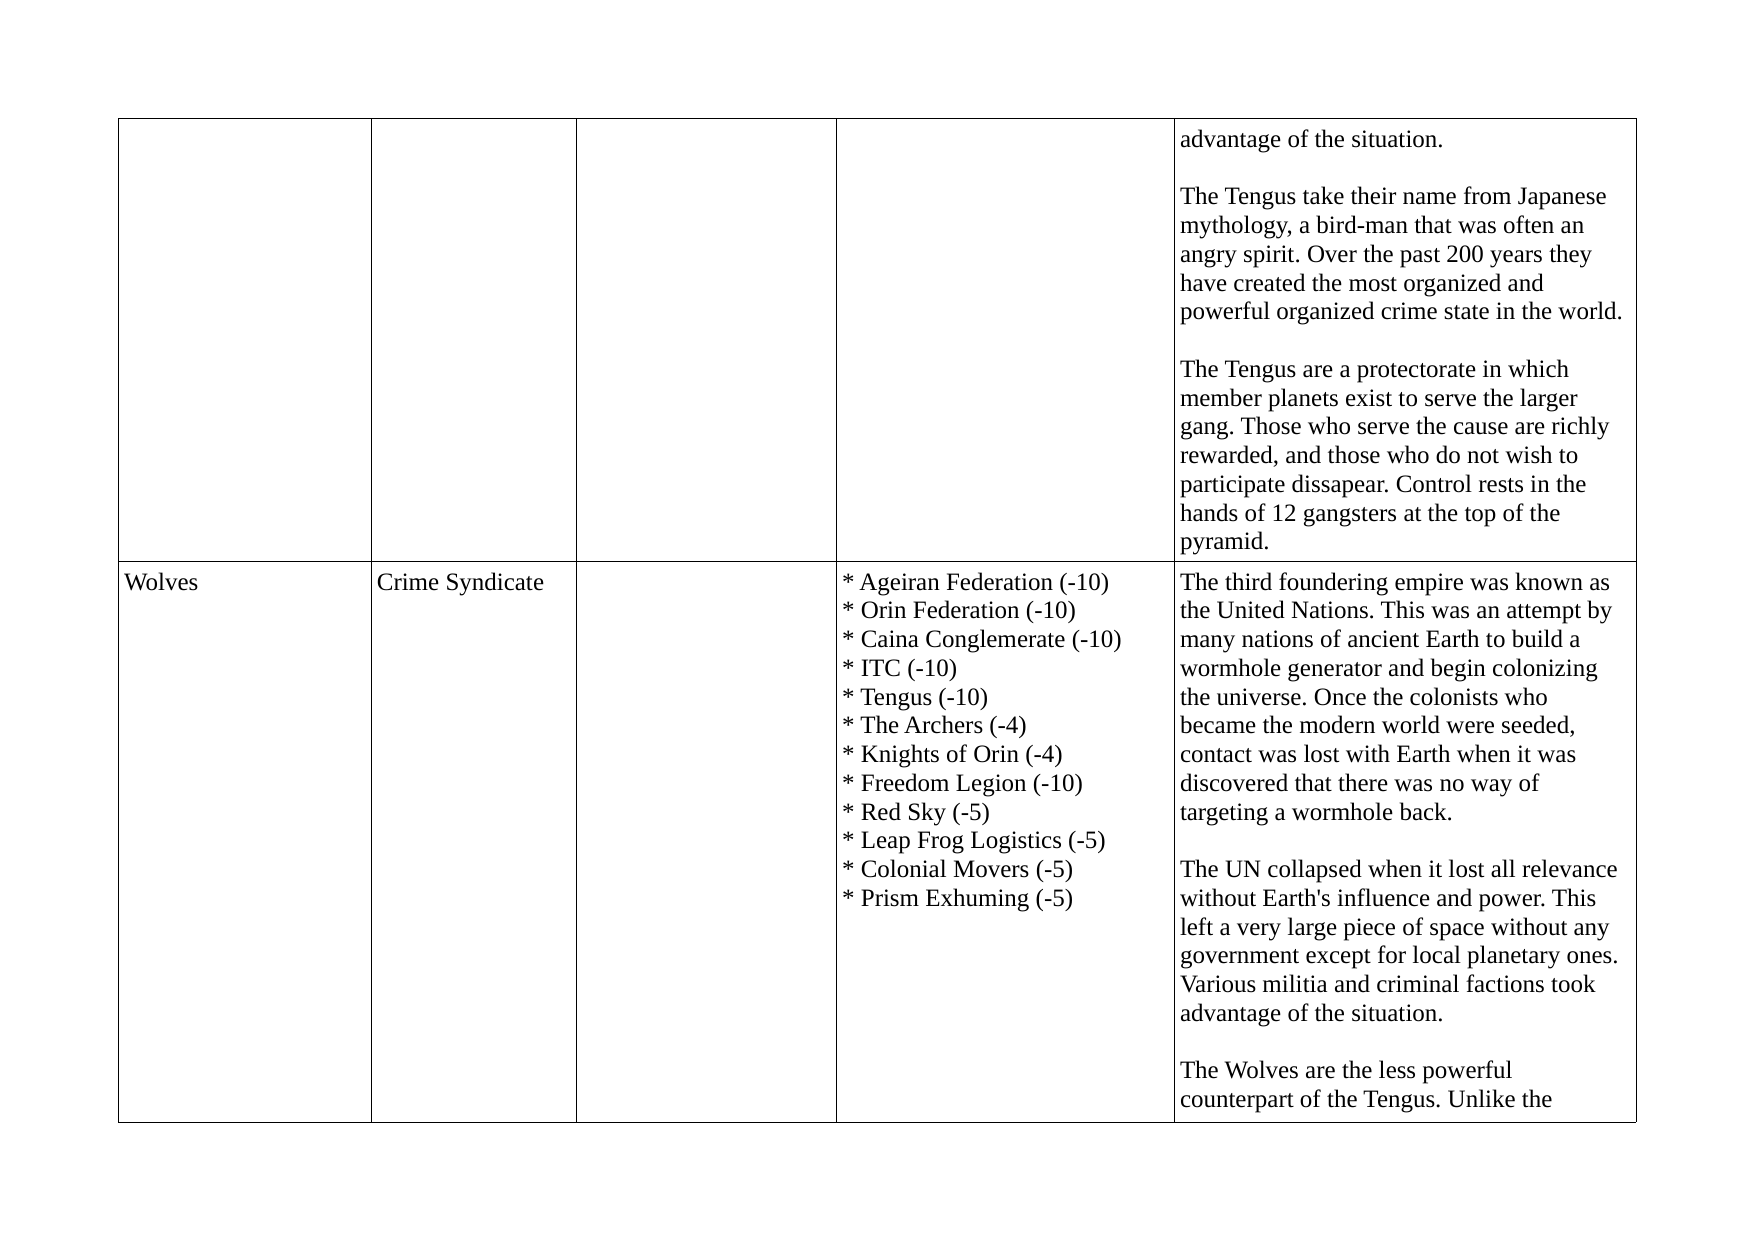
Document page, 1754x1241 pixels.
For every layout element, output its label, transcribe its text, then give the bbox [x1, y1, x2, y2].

table_cell advantage of the situation. The Tengus take their name from Japanese mythology, a bird-man that was often an angry spirit. Over the past 200 years they have created the most organized and powerful organized crime state in the world. The Tengus are a protectorate in which member planets exist to serve the larger gang. Those who serve the cause are richly rewarded, and those who do not wish to participate dissapear. Control rests in the hands of 12 gangsters at the top of the pyramid. [1175, 119, 1636, 561]
table_cell [372, 119, 576, 561]
table_cell Wolves [119, 562, 371, 1122]
table_cell [577, 562, 836, 1122]
table_cell * Ageiran Federation (-10) * Orin Federation (-10) * Caina Conglemerate (-10) * ITC (-10) * Tengus (-10) * The Archers (-4) * Knights of Orin (-4) * Freedom Legion (-10) * Red Sky (-5) * Leap Frog Logistics (-5) * Colonial Movers (-5) * Prism Exhuming (-5) [837, 562, 1174, 1122]
table_cell [837, 119, 1174, 561]
table_cell The third foundering empire was known as the United Nations. This was an attempt by many nations of ancient Earth to build a wormhole generator and begin colonizing the universe. Once the colonists who became the modern world were seeded, contact was lost with Earth when it was discovered that there was no way of targeting a wormhole back. The UN collapsed when it lost all relevance without Earth's influence and power. This left a very large piece of space without any government except for local planetary ones. Various militia and criminal factions took advantage of the situation. The Wolves are the less powerful counterpart of the Tengus. Unlike the [1175, 562, 1636, 1122]
table_cell [119, 119, 371, 561]
table_cell Crime Syndicate [372, 562, 576, 1122]
table_cell [577, 119, 836, 561]
